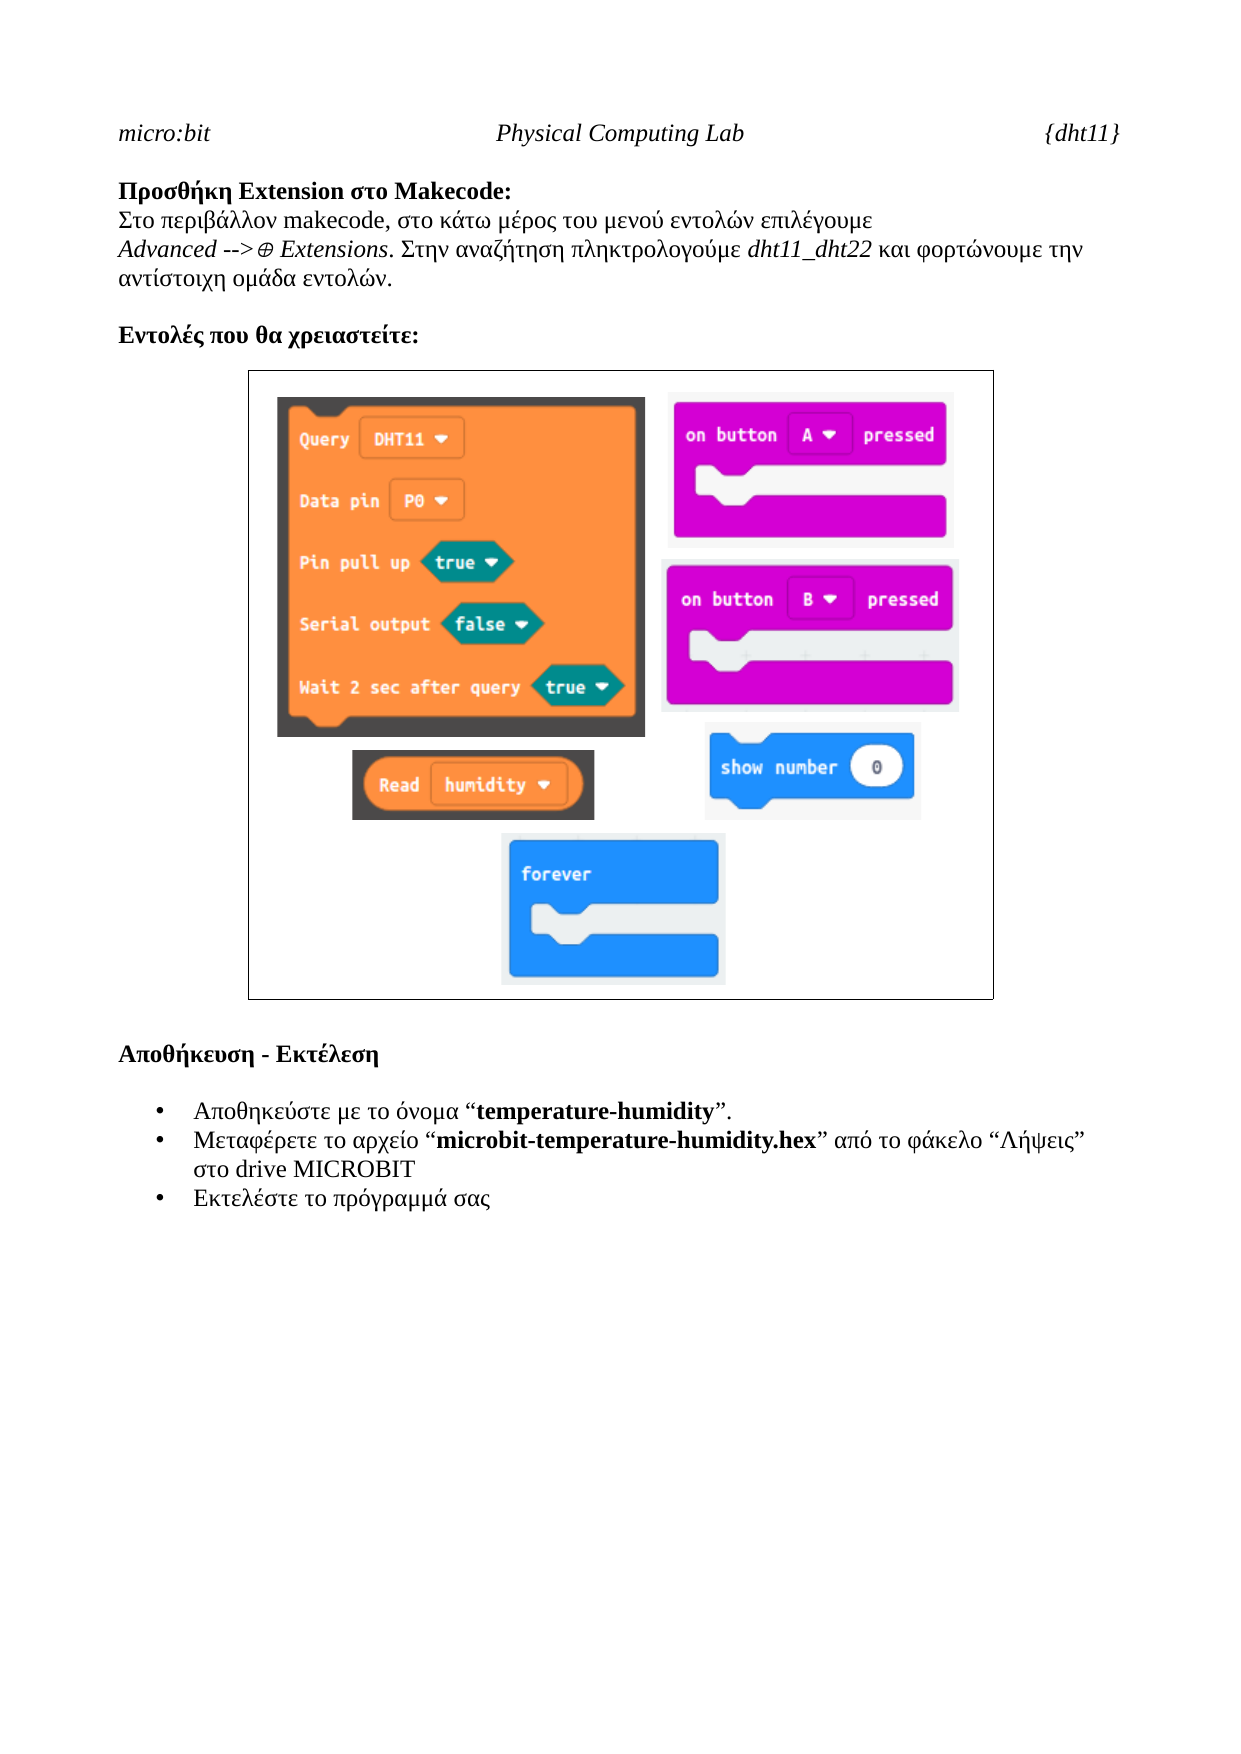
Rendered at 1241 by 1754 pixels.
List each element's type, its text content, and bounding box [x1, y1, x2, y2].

picture [501, 833, 726, 985]
picture [661, 559, 960, 712]
text Προσθήκη Extension στο Makecode: [118, 176, 1122, 205]
list Εκτελέστε το πρόγραμμά σας [156, 1183, 1122, 1211]
list Μεταφέρετε το αρχείο “microbit-temperature-humidity.hex” από το φάκελο “Λήψεις” στο drive MICROBIT [156, 1125, 1122, 1183]
text Στο περιβάλλον makecode, στο κάτω μέρος του μενού εντολών επιλέγουμε [118, 205, 1122, 234]
text Advanced --> Extensions. Στην αναζήτηση πληκτρολογούμε dht11_dht22 και φορτώνουμε την αντίστοιχη ομάδα εντολών. [118, 234, 1122, 291]
picture [352, 750, 595, 820]
picture [667, 392, 954, 548]
picture [704, 722, 922, 820]
text Αποθήκευση - Εκτέλεση [118, 1039, 1122, 1068]
text Εντολές που θα χρειαστείτε: [118, 320, 1122, 349]
picture [277, 397, 646, 737]
list Αποθηκεύστε με το όνομα “temperature-humidity”. [156, 1096, 1122, 1125]
